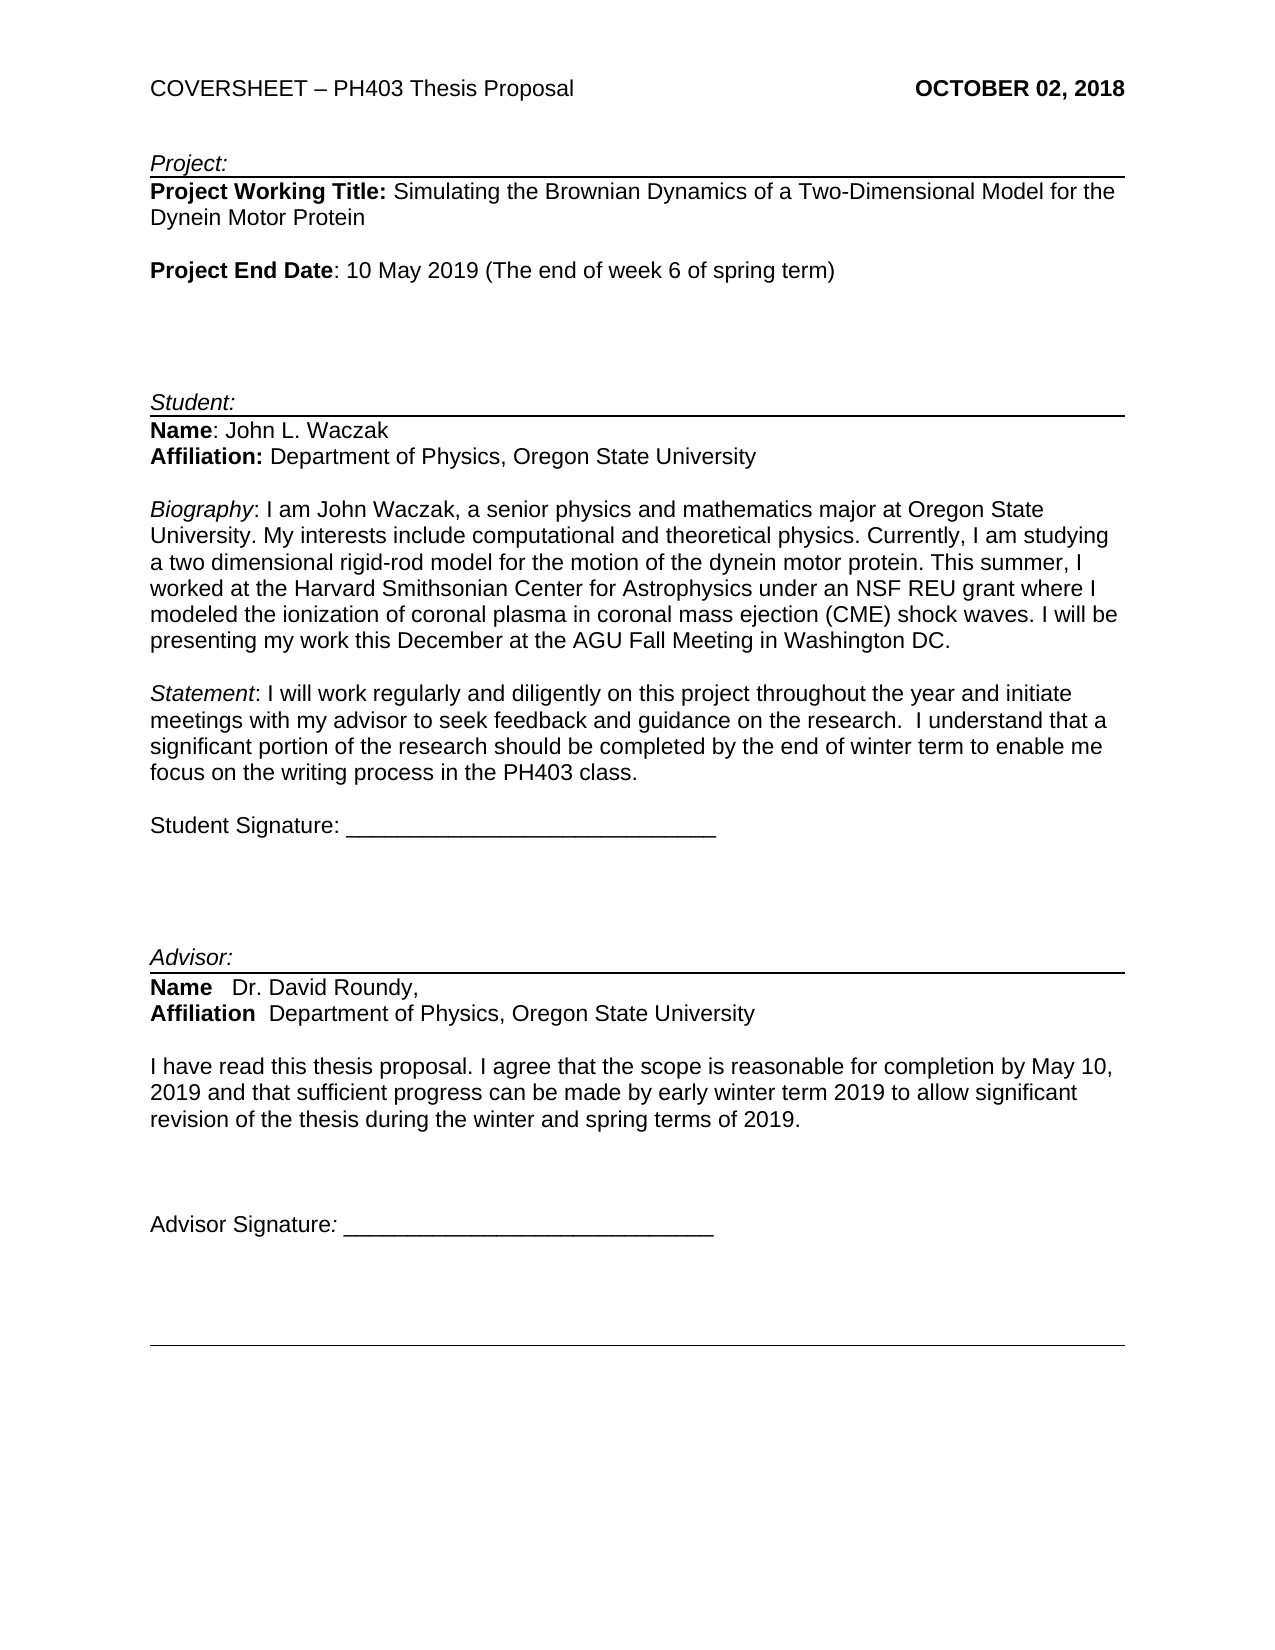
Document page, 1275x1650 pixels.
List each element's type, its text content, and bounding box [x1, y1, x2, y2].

text I have read this thesis proposal. I agree that the scope is reasonable for completion by May 10, 2019 and that sufficient progress can be made by early winter term 2019 to allow significant revision of the thesis during the winter and spring terms of 2019. [150, 1053, 1125, 1132]
text Name Dr. David Roundy, [150, 974, 1125, 1000]
text Student Signature: _____________________________ [150, 812, 1125, 838]
text Name: John L. Waczak [150, 417, 1125, 443]
text Advisor: [150, 944, 1125, 972]
text Statement: I will work regularly and diligently on this project throughout the year and initiate meetings with my advisor to seek feedback and guidance on the research. I understand that a significant portion of the research should be completed by the end of winter term to enable me focus on the writing process in the PH403 class. [150, 680, 1125, 786]
text Advisor Signature: _____________________________ [150, 1211, 1125, 1237]
text Affiliation: Department of Physics, Oregon State University [150, 443, 1125, 469]
text Project: [150, 150, 1125, 176]
text Student: [150, 389, 1125, 415]
text Affiliation Department of Physics, Oregon State University [150, 1000, 1125, 1026]
text Project Working Title: Simulating the Brownian Dynamics of a Two-Dimensional Model for the Dynein Motor Protein [150, 178, 1125, 231]
text Project End Date: 10 May 2019 (The end of week 6 of spring term) [150, 257, 1125, 283]
text Biography: I am John Waczak, a senior physics and mathematics major at Oregon State University. My interests include computational and theoretical physics. Currently, I am studying a two dimensional rigid-rod model for the motion of the dynein motor protein. This summer, I worked at the Harvard Smithsonian Center for Astrophysics under an NSF REU grant where I modeled the ionization of coronal plasma in coronal mass ejection (CME) shock waves. I will be presenting my work this December at the AGU Fall Meeting in Washington DC. [150, 496, 1125, 654]
